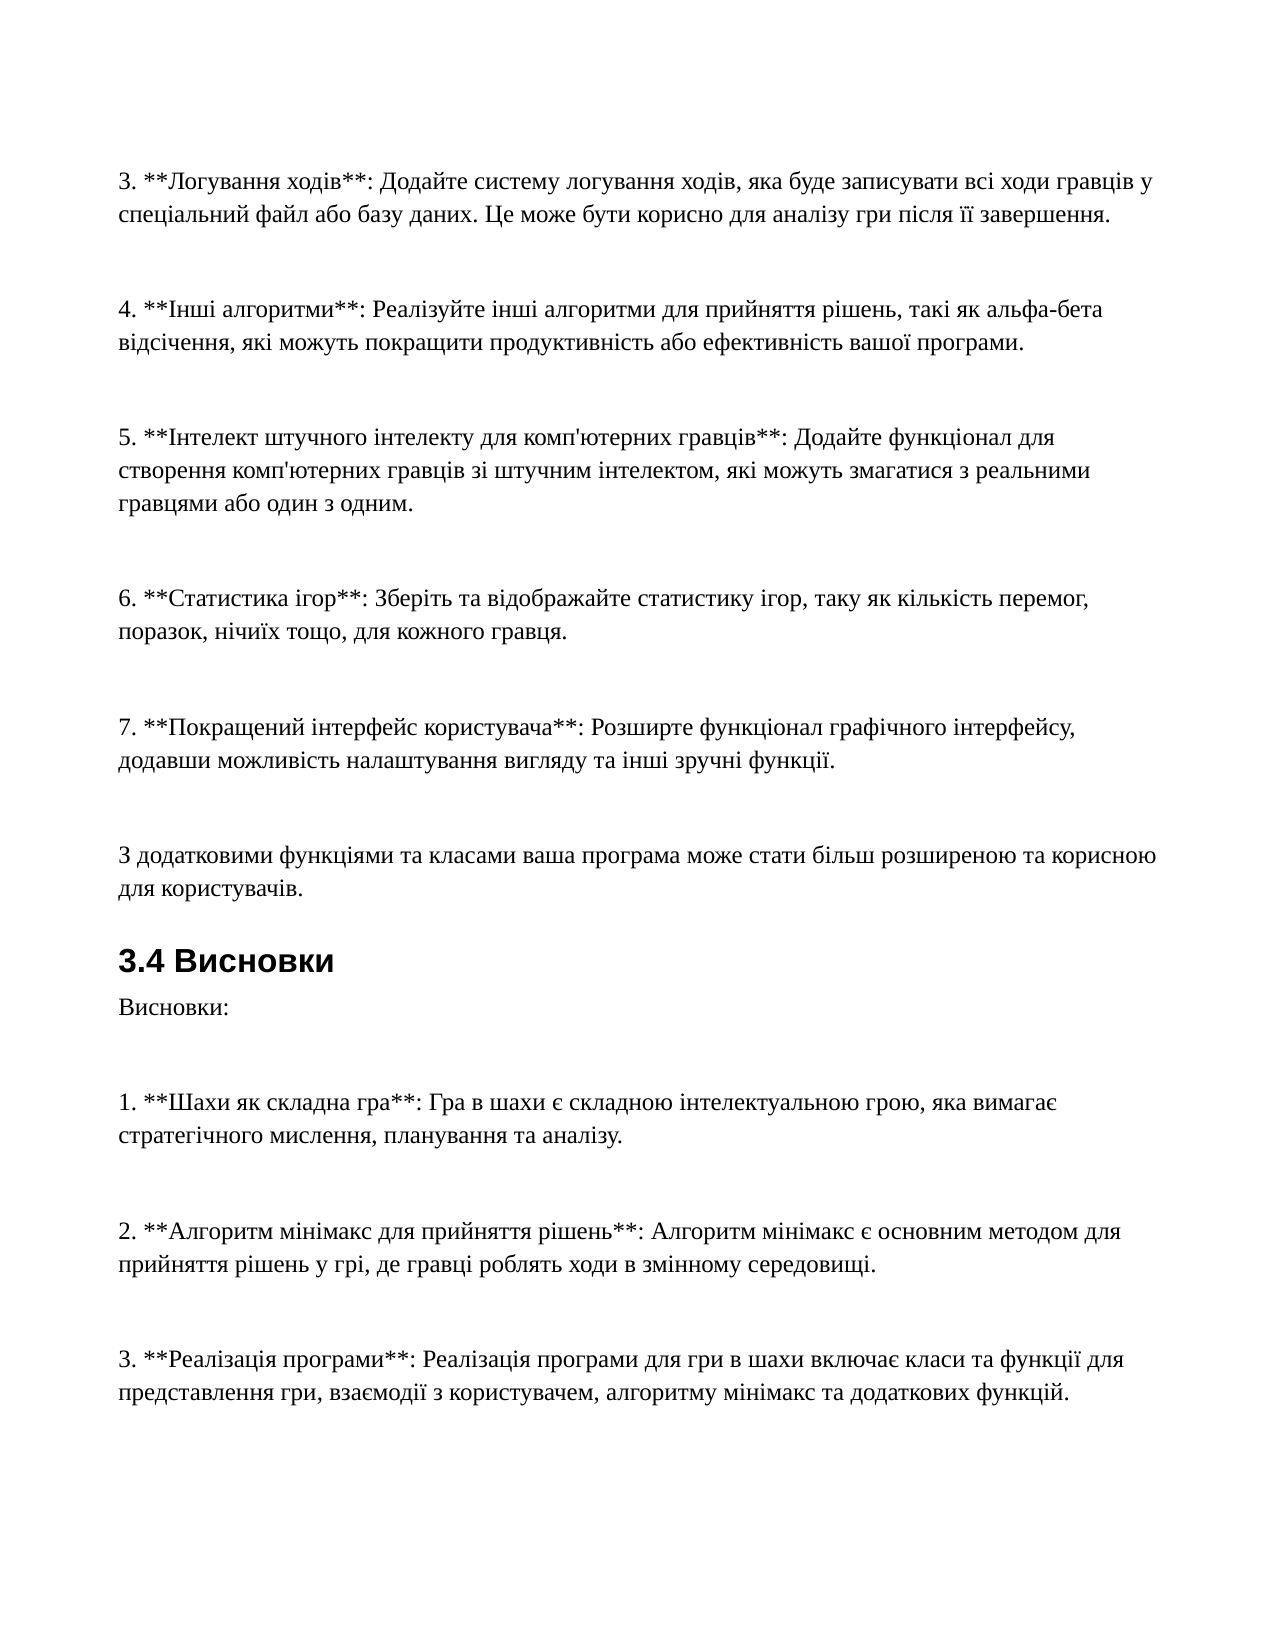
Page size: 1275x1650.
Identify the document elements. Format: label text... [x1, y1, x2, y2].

text 1. **Шахи як складна гра**: Гра в шахи є складною інтелектуальною грою, яка вимагає стратегічного мислення, планування та аналізу. [118, 1087, 1157, 1149]
text Висновки: [118, 992, 1157, 1021]
subtitle 3.4 Висновки [118, 941, 1157, 980]
text 4. **Інші алгоритми**: Реалізуйте інші алгоритми для прийняття рішень, такі як альфа-бета відсічення, які можуть покращити продуктивність або ефективність вашої програми. [118, 294, 1157, 356]
text 7. **Покращений інтерфейс користувача**: Розширте функціонал графічного інтерфейсу, додавши можливість налаштування вигляду та інші зручні функції. [118, 712, 1157, 773]
text 3. **Логування ходів**: Додайте систему логування ходів, яка буде записувати всі ходи гравців у спеціальний файл або базу даних. Це може бути корисно для аналізу гри після її завершення. [118, 166, 1157, 227]
text 6. **Статистика ігор**: Зберіть та відображайте статистику ігор, таку як кількість перемог, поразок, нічиїх тощо, для кожного гравця. [118, 583, 1157, 645]
text 5. **Інтелект штучного інтелекту для комп'ютерних гравців**: Додайте функціонал для створення комп'ютерних гравців зі штучним інтелектом, які можуть змагатися з реальними гравцями або один з одним. [118, 422, 1157, 517]
text 3. **Реалізація програми**: Реалізація програми для гри в шахи включає класи та функції для представлення гри, взаємодії з користувачем, алгоритму мінімакс та додаткових функцій. [118, 1344, 1157, 1406]
text З додатковими функціями та класами ваша програма може стати більш розширеною та корисною для користувачів. [118, 840, 1157, 902]
text 2. **Алгоритм мінімакс для прийняття рішень**: Алгоритм мінімакс є основним методом для прийняття рішень у грі, де гравці роблять ходи в змінному середовищі. [118, 1216, 1157, 1277]
